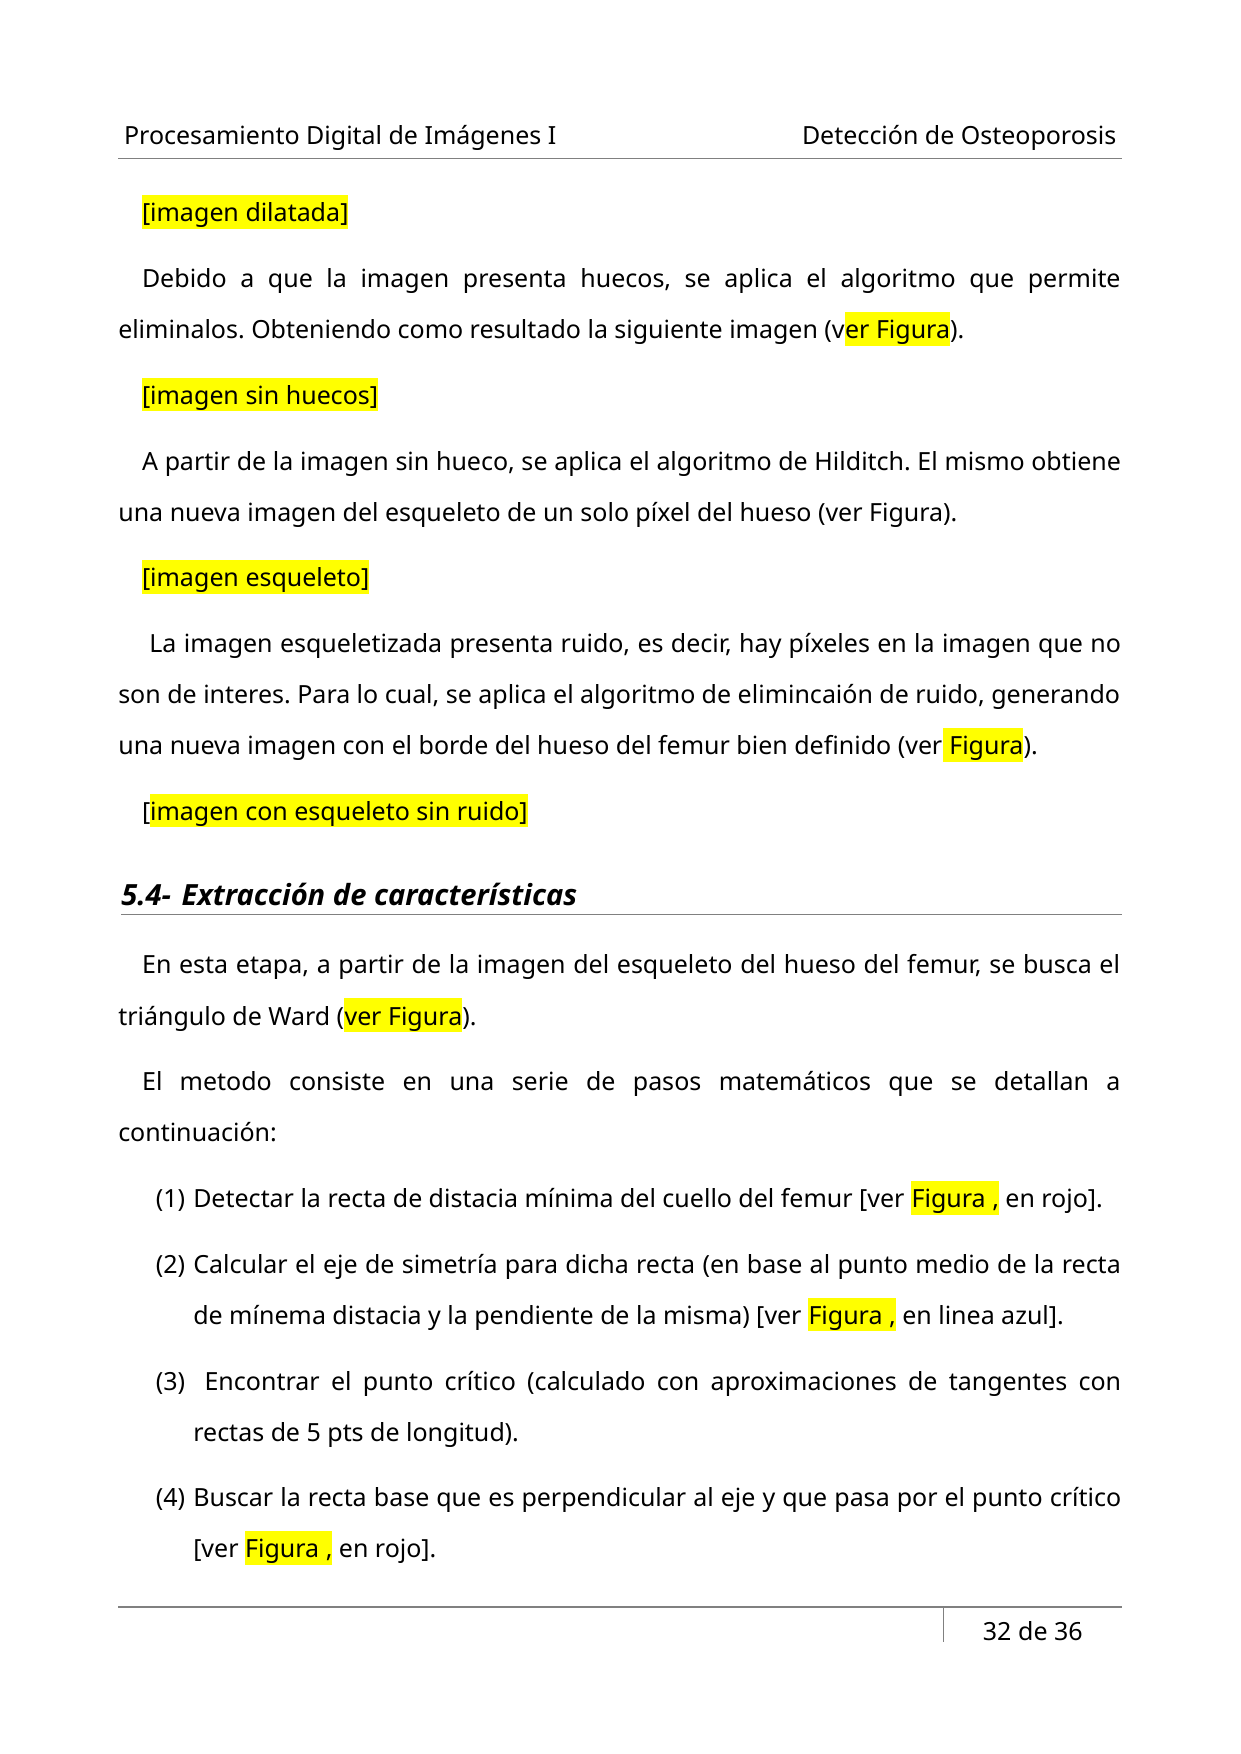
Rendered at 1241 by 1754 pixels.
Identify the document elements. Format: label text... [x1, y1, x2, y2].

list Buscar la recta base que es perpendicular al eje y que pasa por el punto crítico [ver Figura , en rojo]. [156, 1480, 1122, 1565]
text [imagen con esqueleto sin ruido] [118, 793, 1122, 827]
text [imagen sin huecos] [118, 377, 1122, 411]
text A partir de la imagen sin hueco, se aplica el algoritmo de Hilditch. El mismo obtiene una nueva imagen del esqueleto de un solo píxel del hueso (ver Figura). [118, 443, 1122, 528]
text Debido a que la imagen presenta huecos, se aplica el algoritmo que permite eliminalos. Obteniendo como resultado la siguiente imagen (ver Figura). [118, 261, 1122, 346]
subtitle Extracción de características [121, 874, 1122, 914]
text En esta etapa, a partir de la imagen del esqueleto del hueso del femur, se busca el triángulo de Ward (ver Figura). [118, 947, 1122, 1032]
text La imagen esqueletizada presenta ruido, es decir, hay píxeles en la imagen que no son de interes. Para lo cual, se aplica el algoritmo de elimincaión de ruido, generando una nueva imagen con el borde del hueso del femur bien definido (ver Figura). [118, 626, 1122, 762]
text El metodo consiste en una serie de pasos matemáticos que se detallan a continuación: [118, 1064, 1122, 1149]
text [imagen esqueleto] [118, 560, 1122, 594]
list Detectar la recta de distacia mínima del cuello del femur [ver Figura , en rojo]. [156, 1181, 1122, 1215]
list Calcular el eje de simetría para dicha recta (en base al punto medio de la recta de mínema distacia y la pendiente de la misma) [ver Figura , en linea azul]. [156, 1246, 1122, 1331]
text [imagen dilatada] [118, 195, 1122, 229]
list Encontrar el punto crítico (calculado con aproximaciones de tangentes con rectas de 5 pts de longitud). [156, 1363, 1122, 1448]
